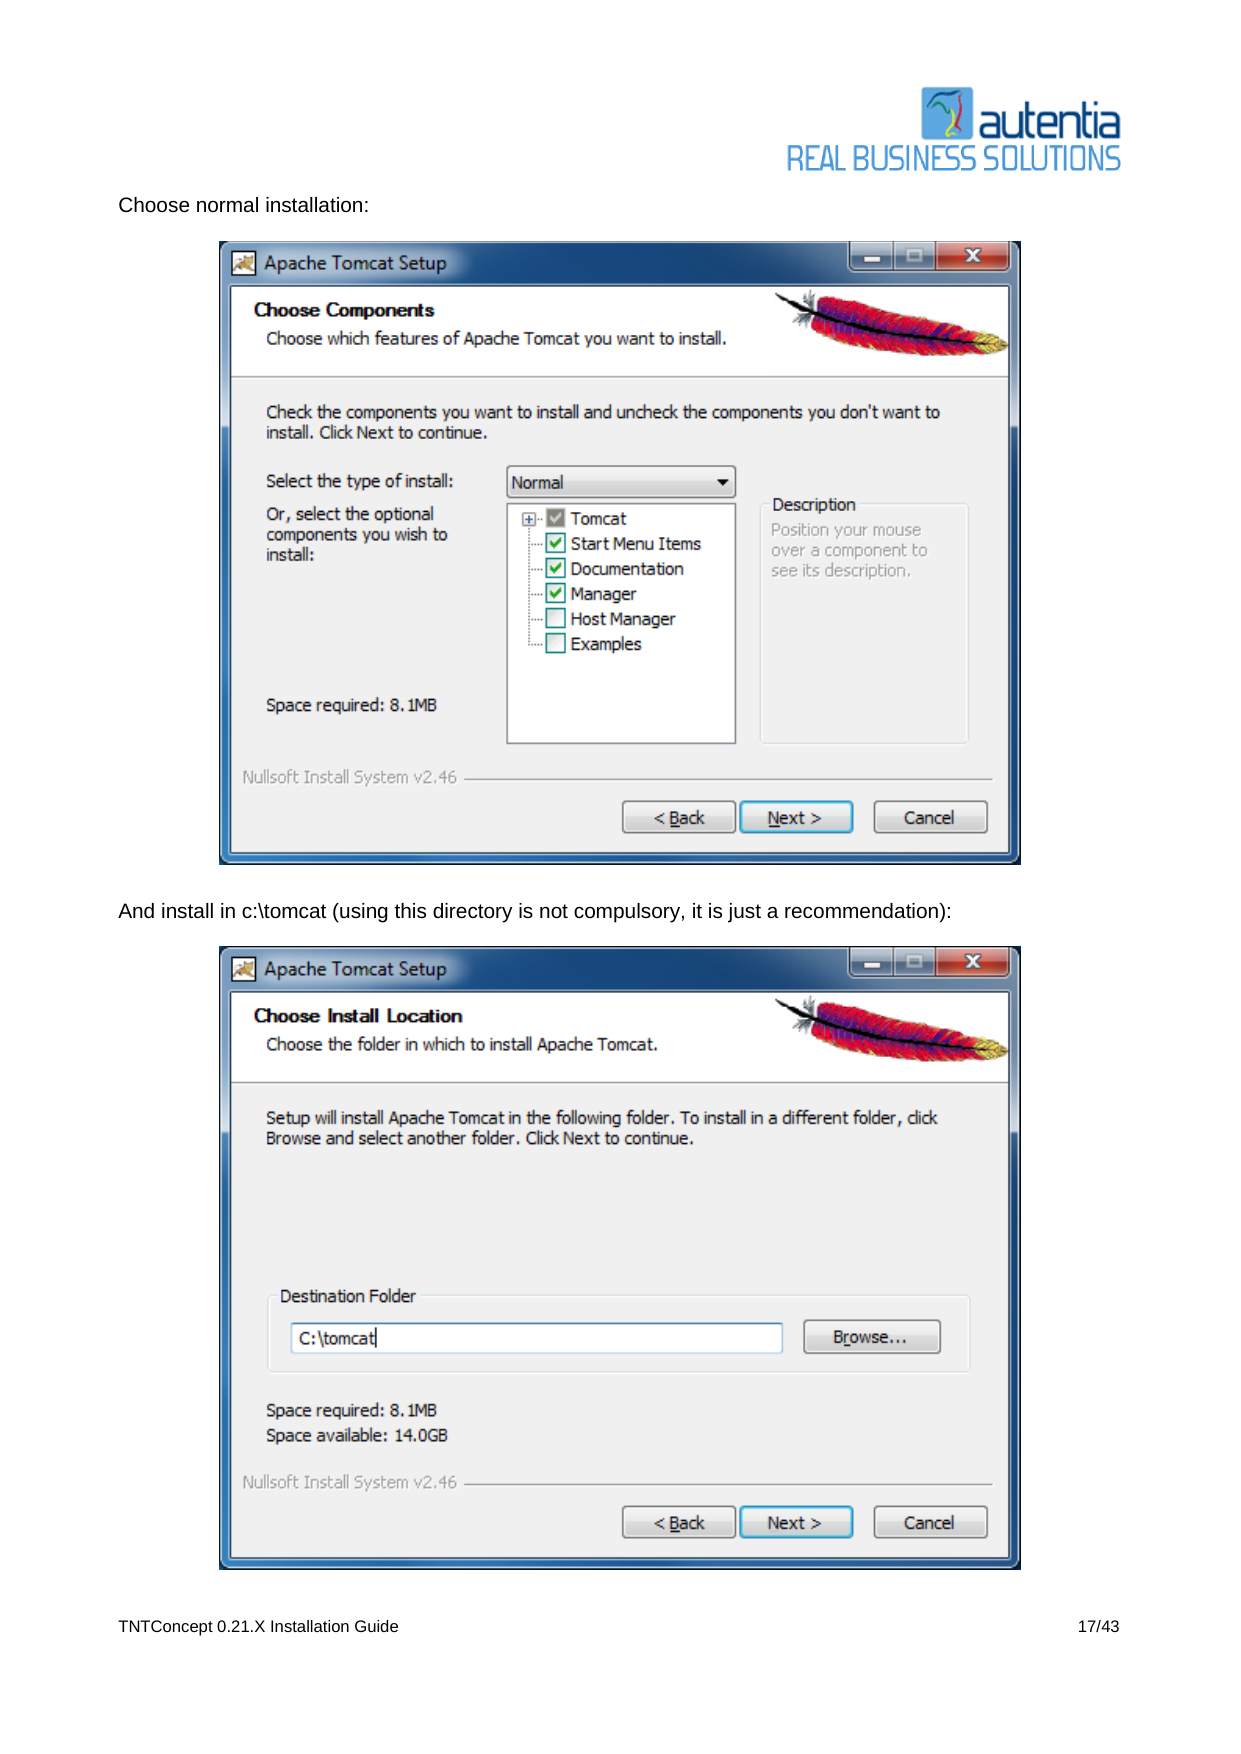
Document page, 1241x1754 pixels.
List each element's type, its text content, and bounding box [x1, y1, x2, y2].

picture [219, 946, 1021, 1570]
text And install in c:\tomcat (using this directory is not compulsory, it is just a recommendation): [118, 899, 1122, 923]
text Choose normal installation: [118, 194, 1122, 217]
picture [782, 85, 1123, 178]
picture [219, 241, 1021, 865]
